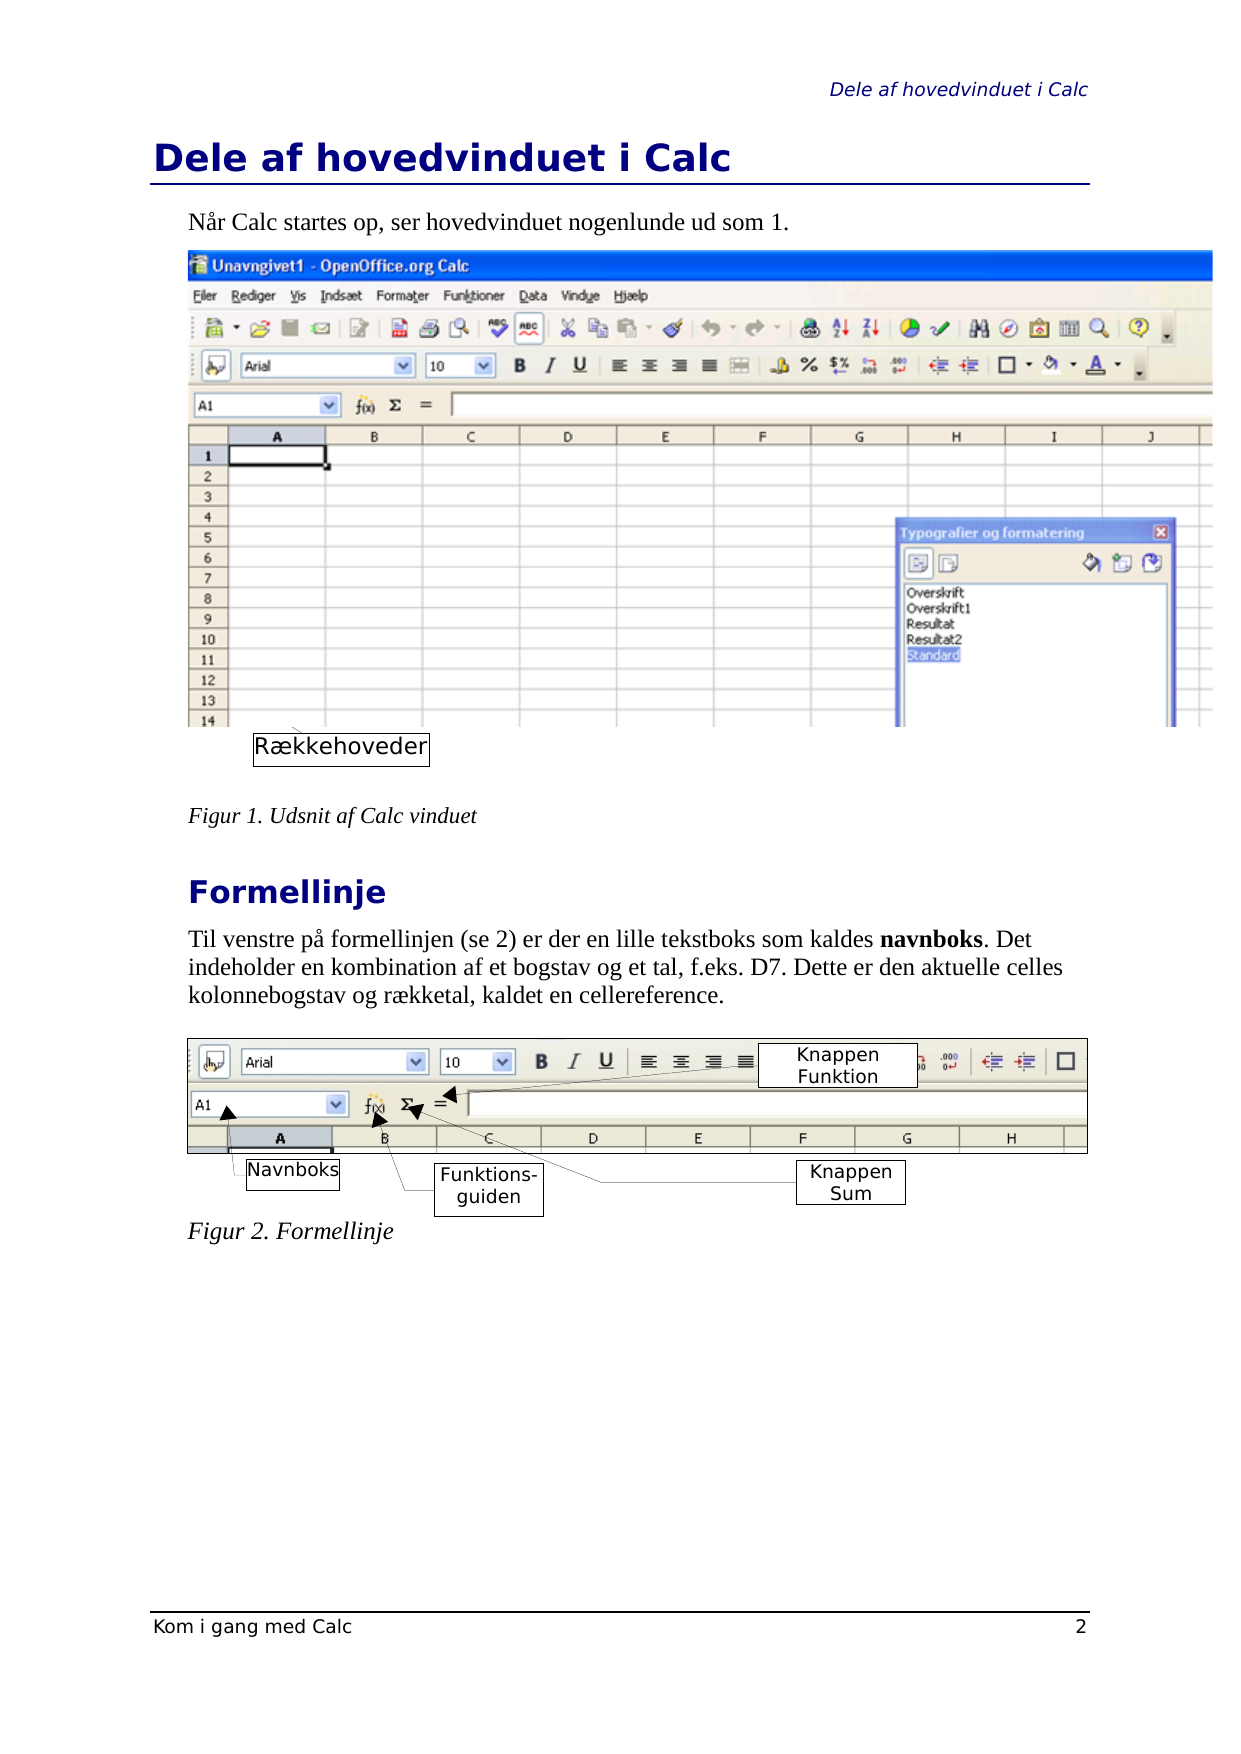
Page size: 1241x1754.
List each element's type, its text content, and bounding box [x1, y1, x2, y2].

text Når Calc startes op, ser hovedvinduet nogenlunde ud som Figur 1. [188, 208, 1090, 236]
subtitle Dele af hovedvinduet i Calc [150, 134, 1090, 183]
text Til venstre på formellinjen (se Figur 2) er der en lille tekstboks som kaldes navnboks. Det indeholder en kombination af et bogstav og et tal, f.eks. D7. Dette er den aktuelle celles kolonnebogstav og rækketal, kaldet en cellereference. [188, 926, 1090, 1009]
text Figur 2. Formellinje [187, 1217, 1087, 1245]
picture [187, 250, 1213, 727]
text Figur 1. Udsnit af Calc vinduet [188, 802, 1213, 828]
picture [188, 1039, 1087, 1153]
subtitle Formellinje [188, 874, 1090, 911]
